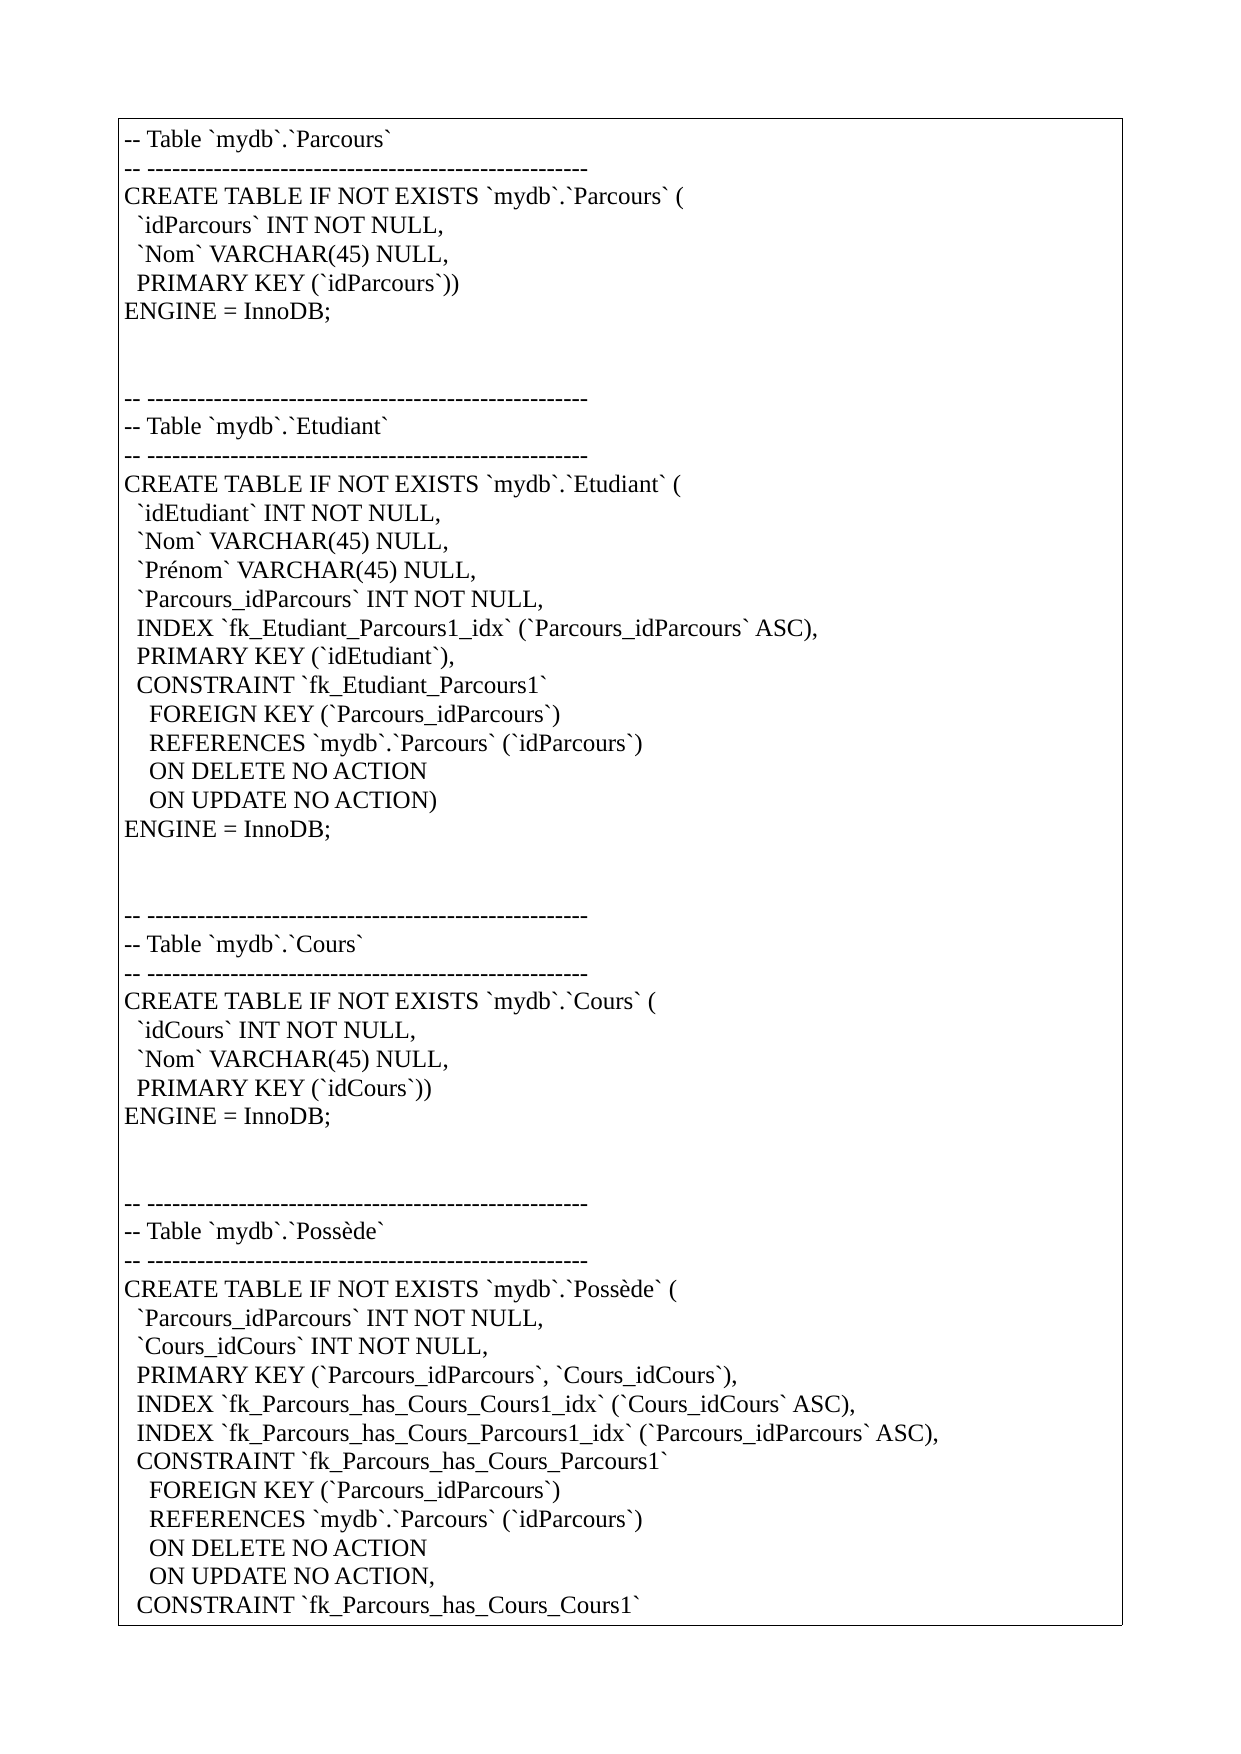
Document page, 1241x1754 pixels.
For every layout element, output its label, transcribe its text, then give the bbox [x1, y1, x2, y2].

table_header -- ----------------------------------------------------- -- Table `mydb`.`Parcours` -- ----------------------------------------------------- CREATE TABLE IF NOT EXISTS `mydb`.`Parcours` ( `idParcours` INT NOT NULL, `Nom` VARCHAR(45) NULL, PRIMARY KEY (`idParcours`)) ENGINE = InnoDB; -- ----------------------------------------------------- -- Table `mydb`.`Etudiant` -- ----------------------------------------------------- CREATE TABLE IF NOT EXISTS `mydb`.`Etudiant` ( `idEtudiant` INT NOT NULL, `Nom` VARCHAR(45) NULL, `Prénom` VARCHAR(45) NULL, `Parcours_idParcours` INT NOT NULL, INDEX `fk_Etudiant_Parcours1_idx` (`Parcours_idParcours` ASC), PRIMARY KEY (`idEtudiant`), CONSTRAINT `fk_Etudiant_Parcours1` FOREIGN KEY (`Parcours_idParcours`) REFERENCES `mydb`.`Parcours` (`idParcours`) ON DELETE NO ACTION ON UPDATE NO ACTION) ENGINE = InnoDB; -- ----------------------------------------------------- -- Table `mydb`.`Cours` -- ----------------------------------------------------- CREATE TABLE IF NOT EXISTS `mydb`.`Cours` ( `idCours` INT NOT NULL, `Nom` VARCHAR(45) NULL, PRIMARY KEY (`idCours`)) ENGINE = InnoDB; -- ----------------------------------------------------- -- Table `mydb`.`Possède` -- ----------------------------------------------------- CREATE TABLE IF NOT EXISTS `mydb`.`Possède` ( `Parcours_idParcours` INT NOT NULL, `Cours_idCours` INT NOT NULL, PRIMARY KEY (`Parcours_idParcours`, `Cours_idCours`), INDEX `fk_Parcours_has_Cours_Cours1_idx` (`Cours_idCours` ASC), INDEX `fk_Parcours_has_Cours_Parcours1_idx` (`Parcours_idParcours` ASC), CONSTRAINT `fk_Parcours_has_Cours_Parcours1` FOREIGN KEY (`Parcours_idParcours`) REFERENCES `mydb`.`Parcours` (`idParcours`) ON DELETE NO ACTION ON UPDATE NO ACTION, CONSTRAINT `fk_Parcours_has_Cours_Cours1` [119, 119, 1122, 1625]
